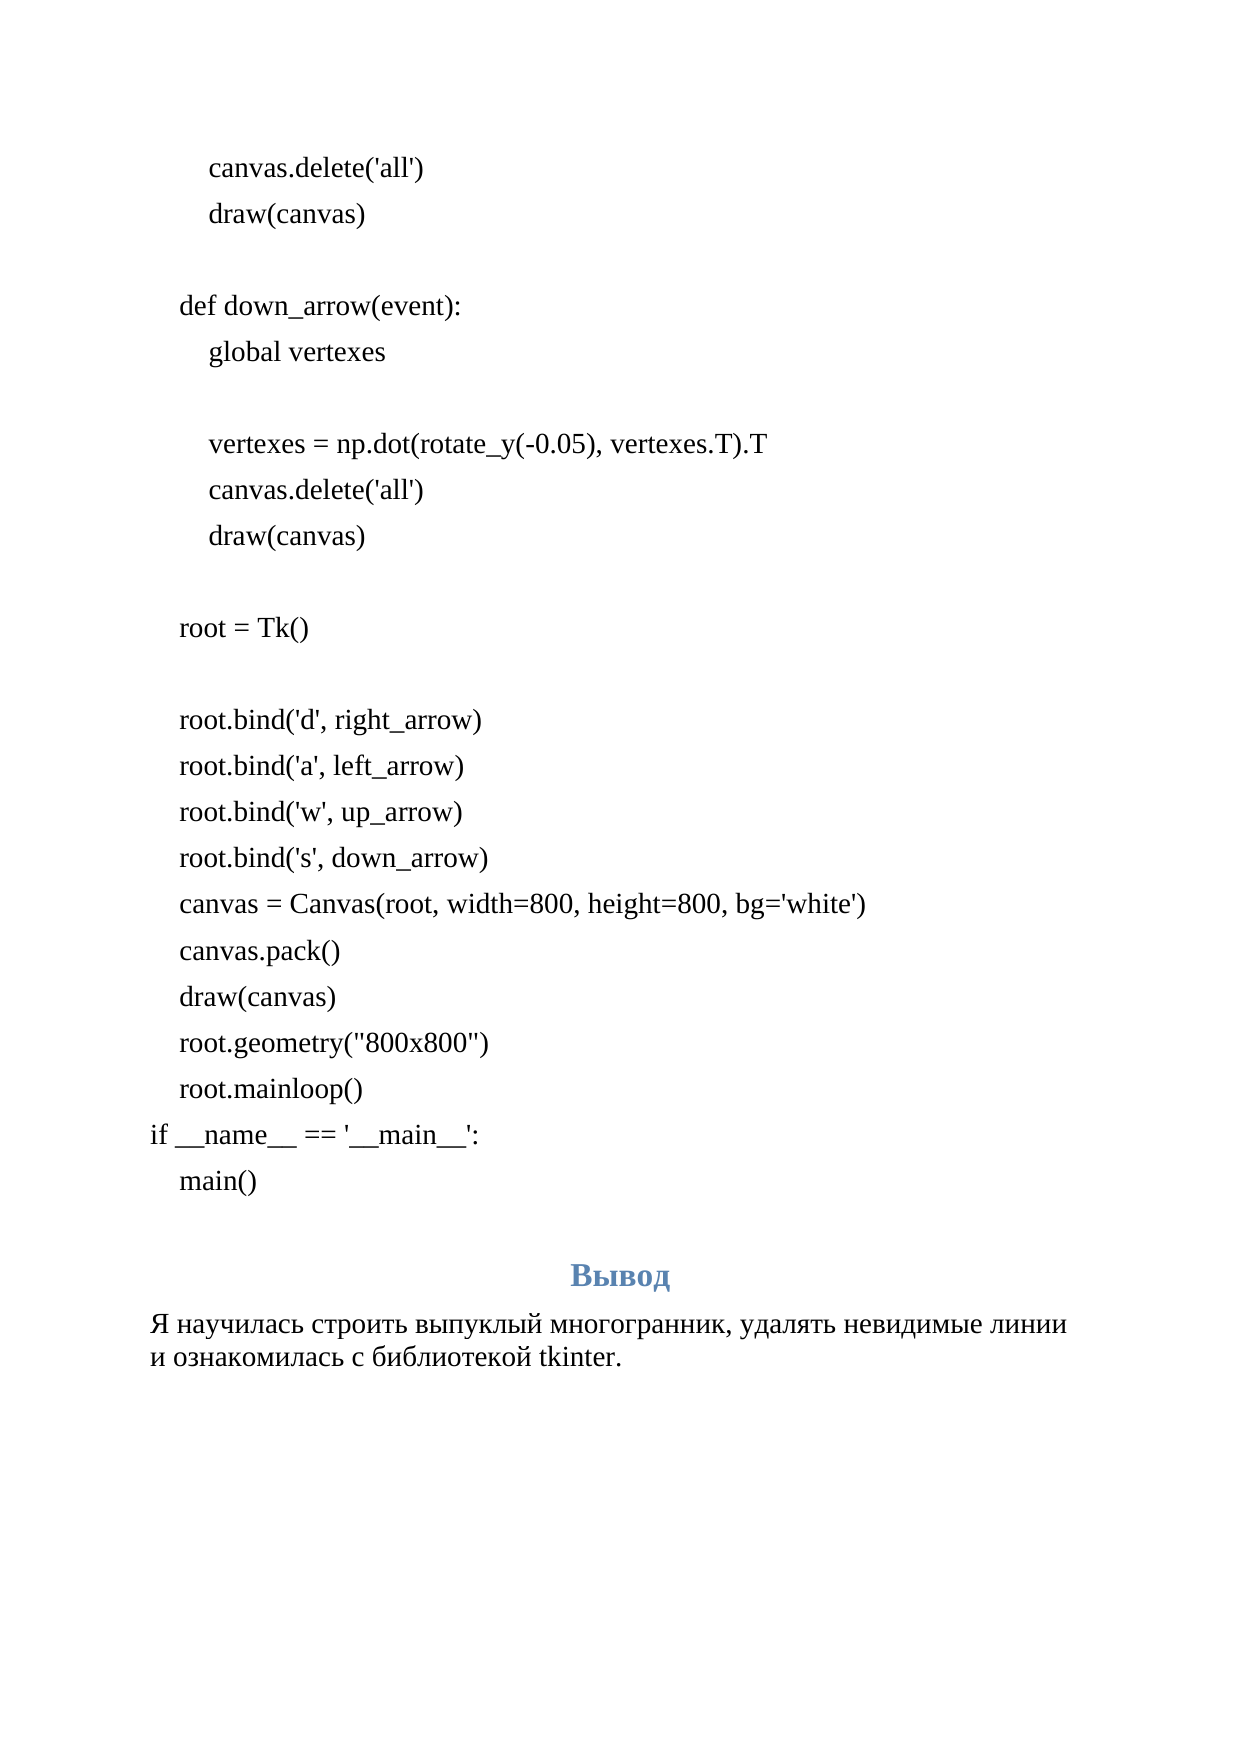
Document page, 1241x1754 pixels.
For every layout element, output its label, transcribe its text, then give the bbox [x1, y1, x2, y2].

text Вывод [150, 1255, 1090, 1293]
text root.bind('s', down_arrow) [150, 841, 1090, 874]
text root.bind('a', left_arrow) [150, 748, 1090, 782]
text Я научилась строить выпуклый многогранник, удалять невидимые линии и ознакомилась с библиотекой tkinter. [150, 1306, 1090, 1373]
text global vertexes [150, 334, 1090, 368]
text root.mainloop() [150, 1071, 1090, 1104]
text if __name__ == '__main__': [150, 1117, 1090, 1150]
text canvas.pack() [150, 933, 1090, 966]
text canvas.delete('all') [150, 150, 1090, 183]
text draw(canvas) [150, 979, 1090, 1012]
text root.bind('d', right_arrow) [150, 702, 1090, 736]
text root.geometry("800x800") [150, 1025, 1090, 1058]
text def down_arrow(event): [150, 288, 1090, 322]
text draw(canvas) [150, 518, 1090, 552]
text root = Tk() [150, 610, 1090, 644]
text main() [150, 1163, 1090, 1196]
text vertexes = np.dot(rotate_y(-0.05), vertexes.T).T [150, 426, 1090, 460]
text draw(canvas) [150, 196, 1090, 229]
text canvas.delete('all') [150, 472, 1090, 506]
text canvas = Canvas(root, width=800, height=800, bg='white') [150, 887, 1090, 920]
text root.bind('w', up_arrow) [150, 794, 1090, 828]
